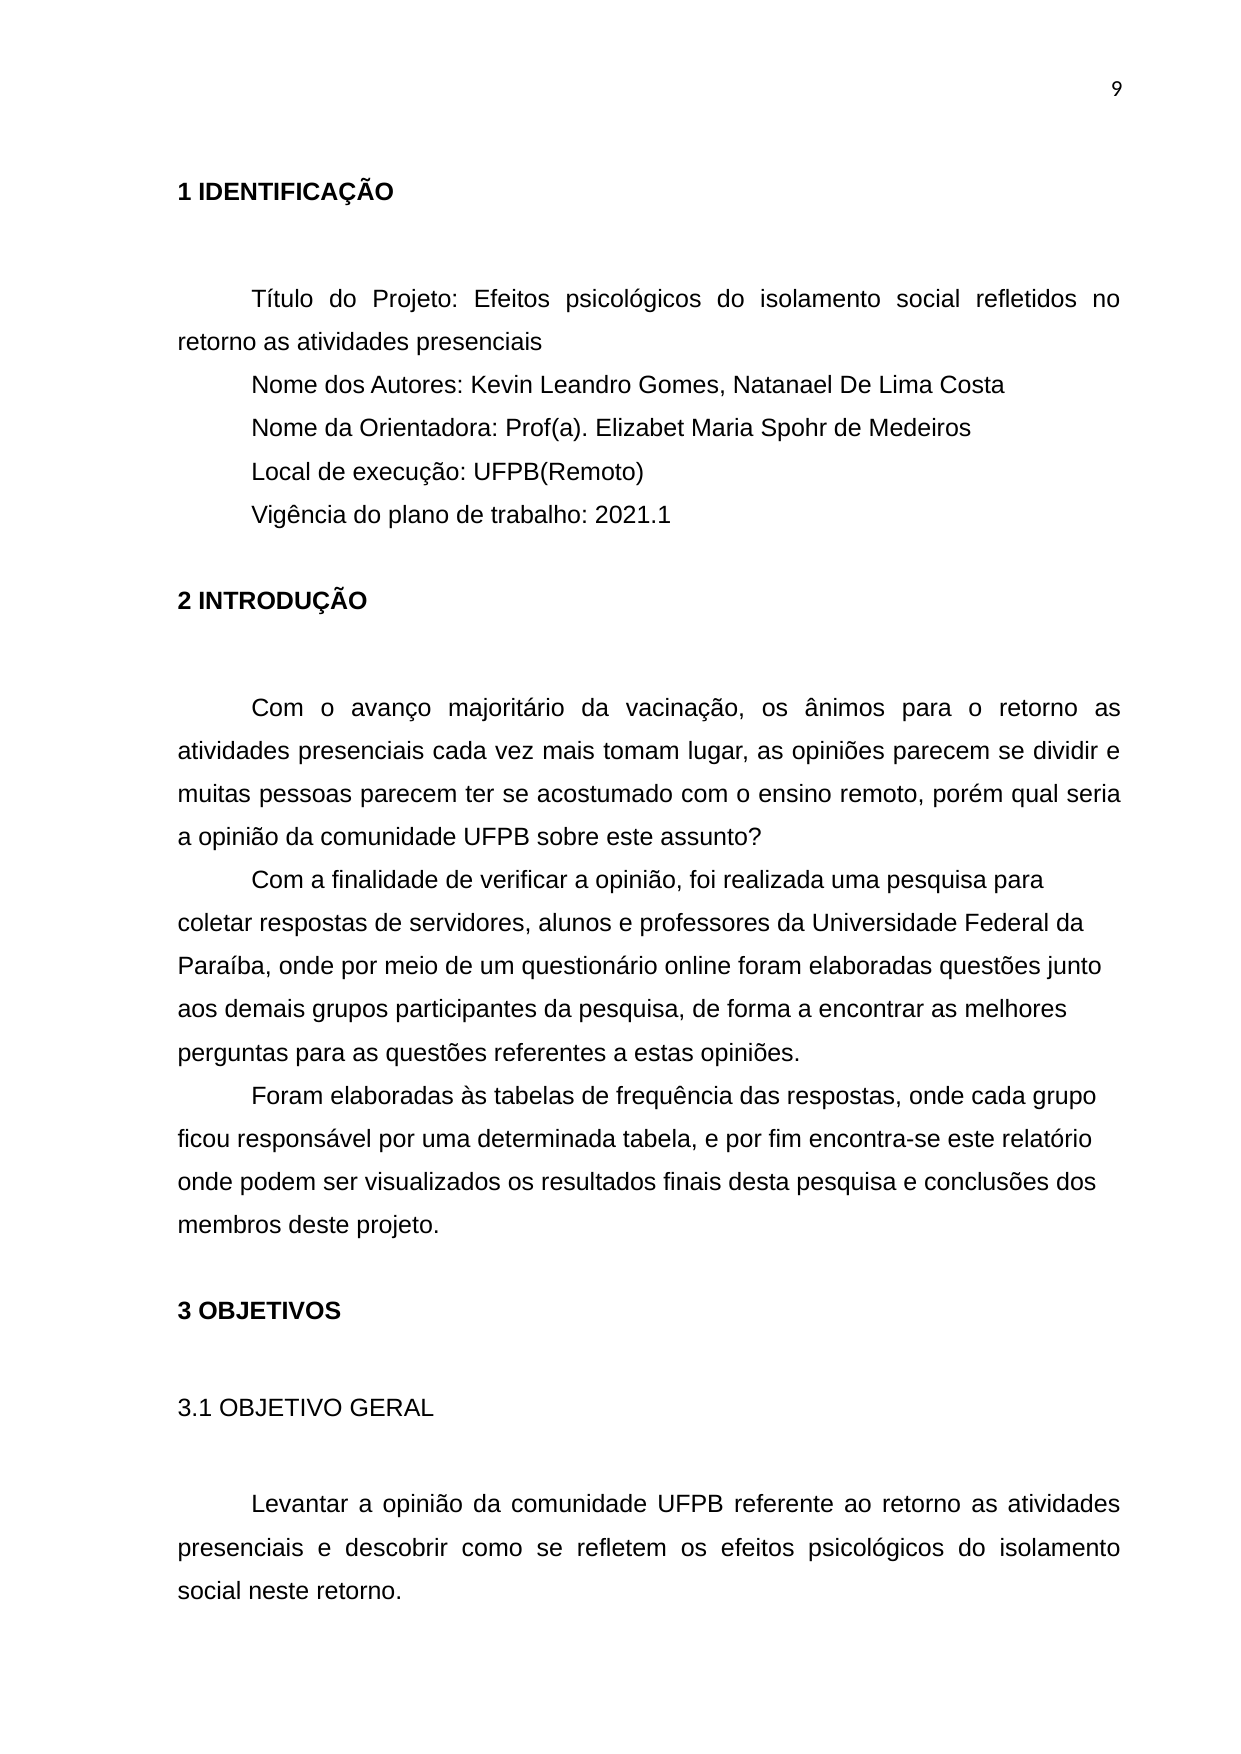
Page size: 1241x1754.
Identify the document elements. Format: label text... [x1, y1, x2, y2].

text Foram elaboradas às tabelas de frequência das respostas, onde cada grupo ficou responsável por uma determinada tabela, e por fim encontra-se este relatório onde podem ser visualizados os resultados finais desta pesquisa e conclusões dos membros deste projeto. [177, 1081, 1122, 1239]
text Local de execução: UFPB(Remoto) [177, 456, 1122, 485]
text Vigência do plano de trabalho: 2021.1 [177, 499, 1122, 528]
subtitle 1 IDENTIFICAÇÃO [177, 177, 1122, 206]
text Com o avanço majoritário da vacinação, os ânimos para o retorno as atividades presenciais cada vez mais tomam lugar, as opiniões parecem se dividir e muitas pessoas parecem ter se acostumado com o ensino remoto, porém qual seria a opinião da comunidade UFPB sobre este assunto? [177, 693, 1122, 851]
subtitle 3 OBJETIVOS [177, 1296, 1122, 1325]
text Levantar a opinião da comunidade UFPB referente ao retorno as atividades presenciais e descobrir como se refletem os efeitos psicológicos do isolamento social neste retorno. [177, 1489, 1122, 1604]
text Título do Projeto: Efeitos psicológicos do isolamento social refletidos no retorno as atividades presenciais [177, 284, 1122, 356]
subtitle 3.1 OBJETIVO GERAL [177, 1393, 1122, 1422]
subtitle 2 INTRODUÇÃO [177, 586, 1122, 614]
text Com a finalidade de verificar a opinião, foi realizada uma pesquisa para coletar respostas de servidores, alunos e professores da Universidade Federal da Paraíba, onde por meio de um questionário online foram elaboradas questões junto aos demais grupos participantes da pesquisa, de forma a encontrar as melhores perguntas para as questões referentes a estas opiniões. [177, 865, 1122, 1066]
text Nome da Orientadora: Prof(a). Elizabet Maria Spohr de Medeiros [177, 413, 1122, 442]
text Nome dos Autores: Kevin Leandro Gomes, Natanael De Lima Costa [177, 370, 1122, 399]
